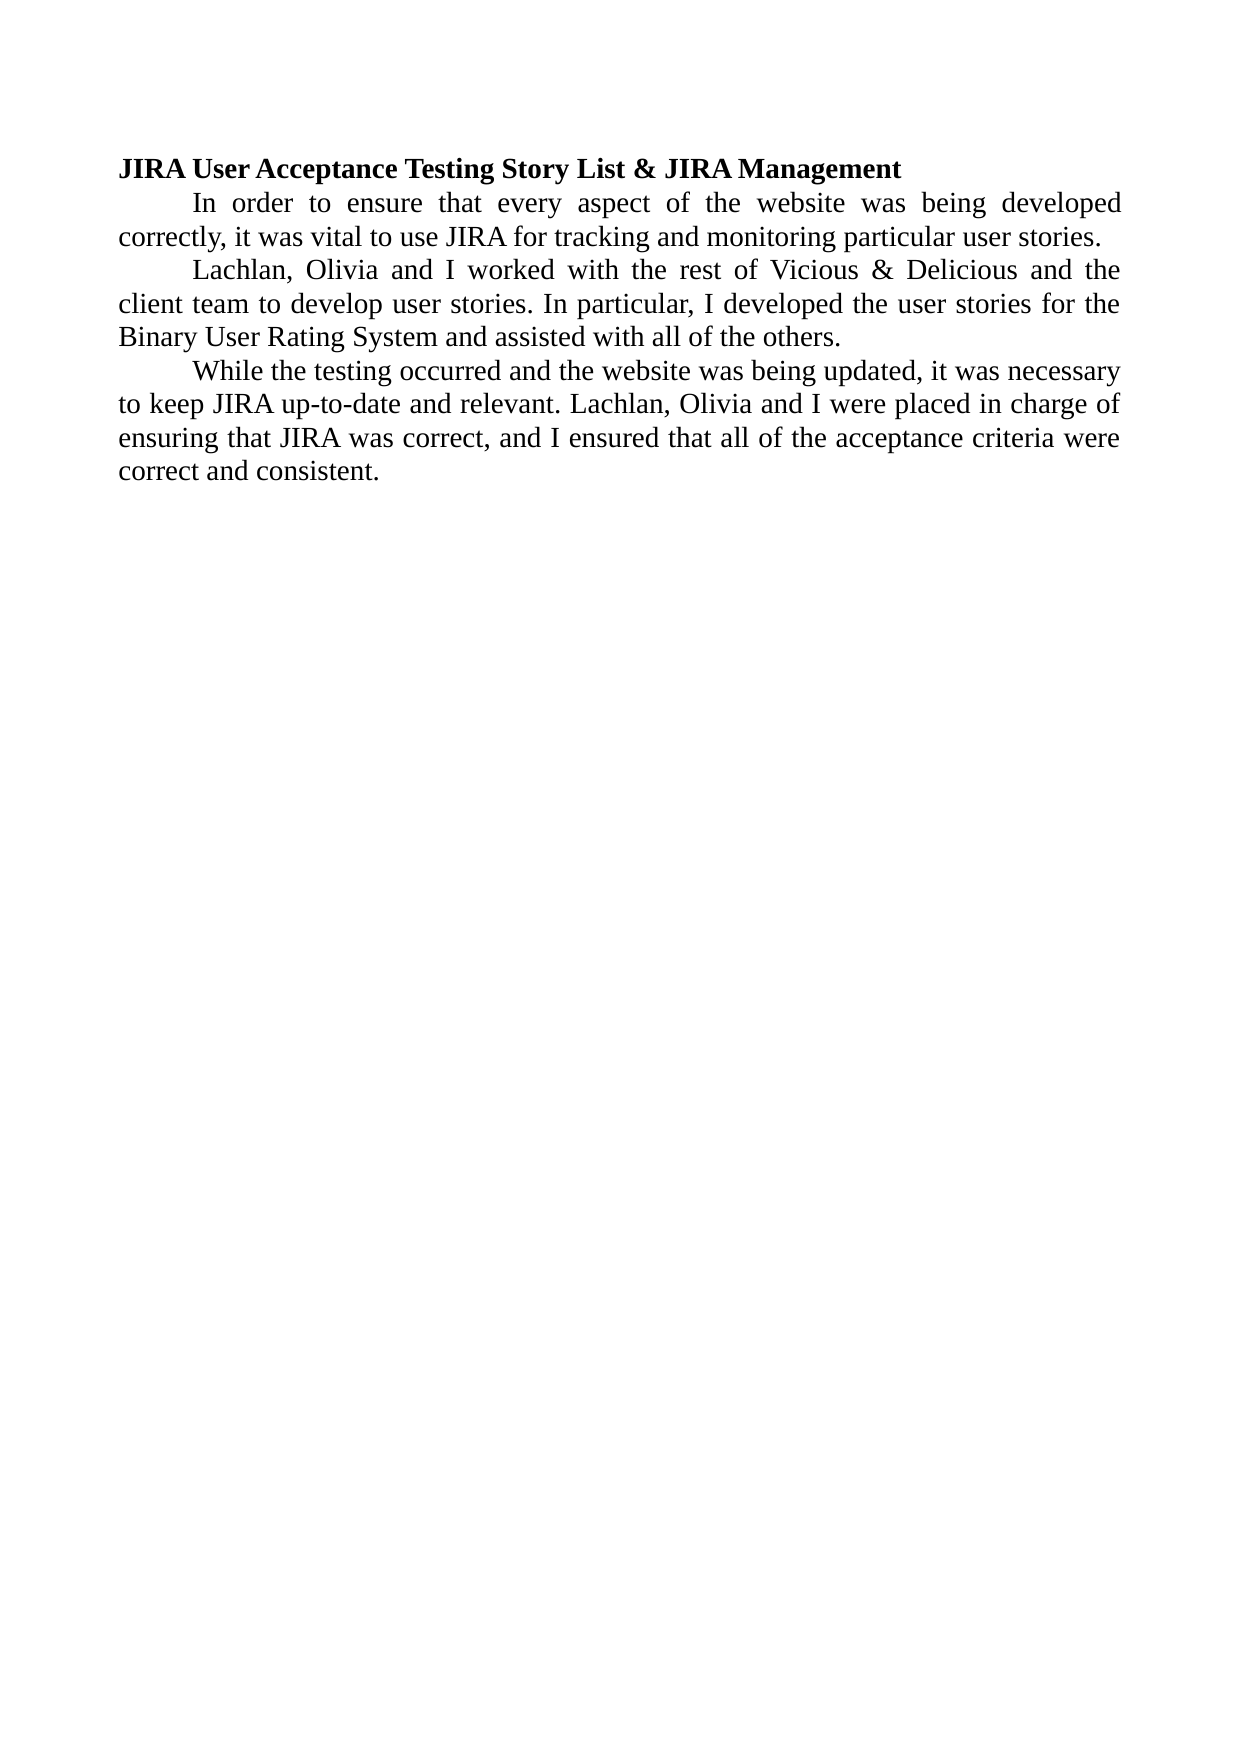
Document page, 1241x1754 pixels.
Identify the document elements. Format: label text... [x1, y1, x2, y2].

text In order to ensure that every aspect of the website was being developed correctly, it was vital to use JIRA for tracking and monitoring particular user stories. [118, 185, 1122, 252]
text While the testing occurred and the website was being updated, it was necessary to keep JIRA up-to-date and relevant. Lachlan, Olivia and I were placed in charge of ensuring that JIRA was correct, and I ensured that all of the acceptance criteria were correct and consistent. [118, 353, 1122, 487]
text JIRA User Acceptance Testing Story List & JIRA Management [118, 152, 1122, 185]
text Lachlan, Olivia and I worked with the rest of Vicious & Delicious and the client team to develop user stories. In particular, I developed the user stories for the Binary User Rating System and assisted with all of the others. [118, 252, 1122, 353]
